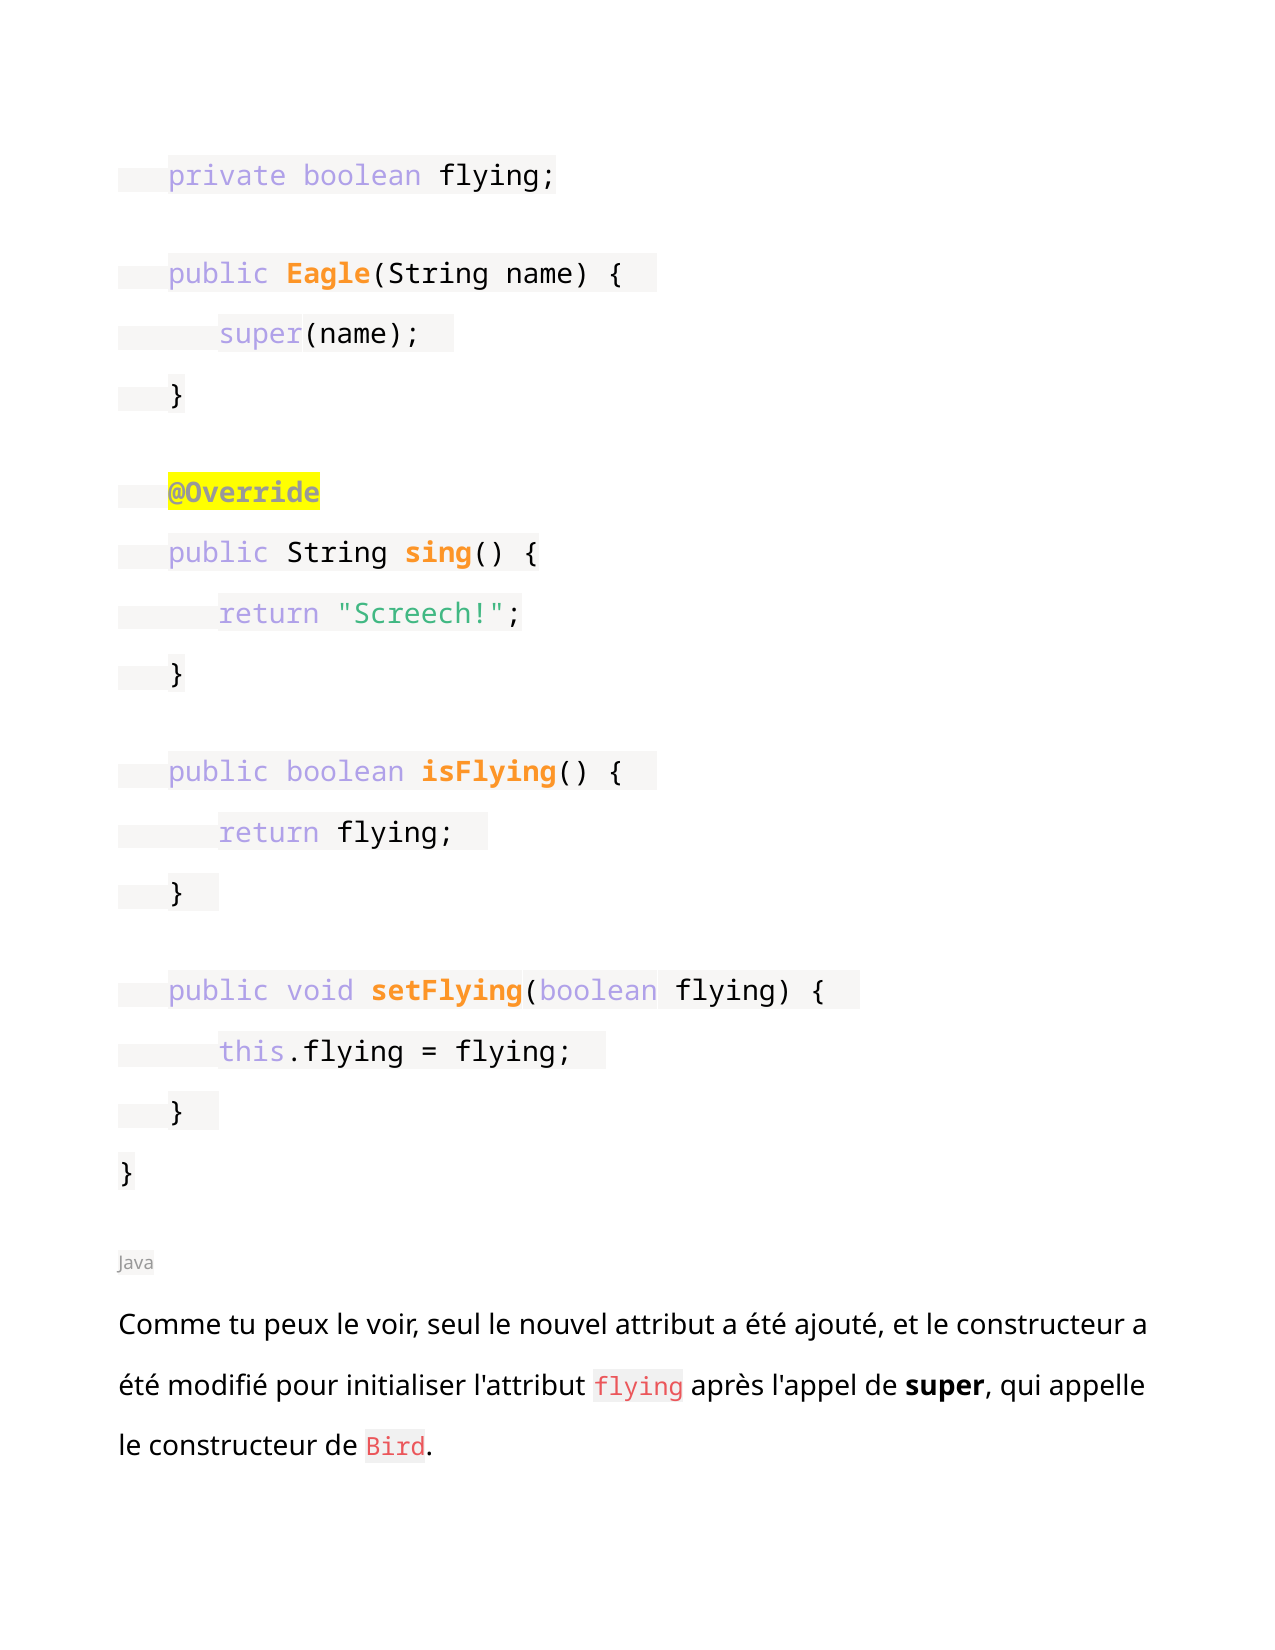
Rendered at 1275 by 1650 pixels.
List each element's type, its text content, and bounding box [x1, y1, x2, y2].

text public Eagle(String name) { [118, 253, 1157, 292]
text } [118, 654, 1157, 692]
text } [118, 1091, 1157, 1130]
text this.flying = flying; [118, 1031, 1157, 1069]
text return flying; [118, 812, 1157, 850]
text return "Screech!"; [118, 593, 1157, 631]
text } [118, 872, 1157, 911]
text } [118, 1152, 1157, 1190]
text public void setFlying(boolean flying) { [118, 970, 1157, 1009]
text Comme tu peux le voir, seul le nouvel attribut a été ajouté, et le constructeur a été modifié pour initialiser l'attribut flying après l'appel de super, qui appelle le constructeur de Bird. [118, 1304, 1157, 1464]
text @Override [118, 472, 1157, 510]
text super(name); [118, 314, 1157, 352]
text public String sing() { [118, 533, 1157, 571]
text Java [118, 1250, 1157, 1275]
text public boolean isFlying() { [118, 751, 1157, 790]
text } [118, 374, 1157, 413]
text private boolean flying; [118, 155, 1157, 194]
